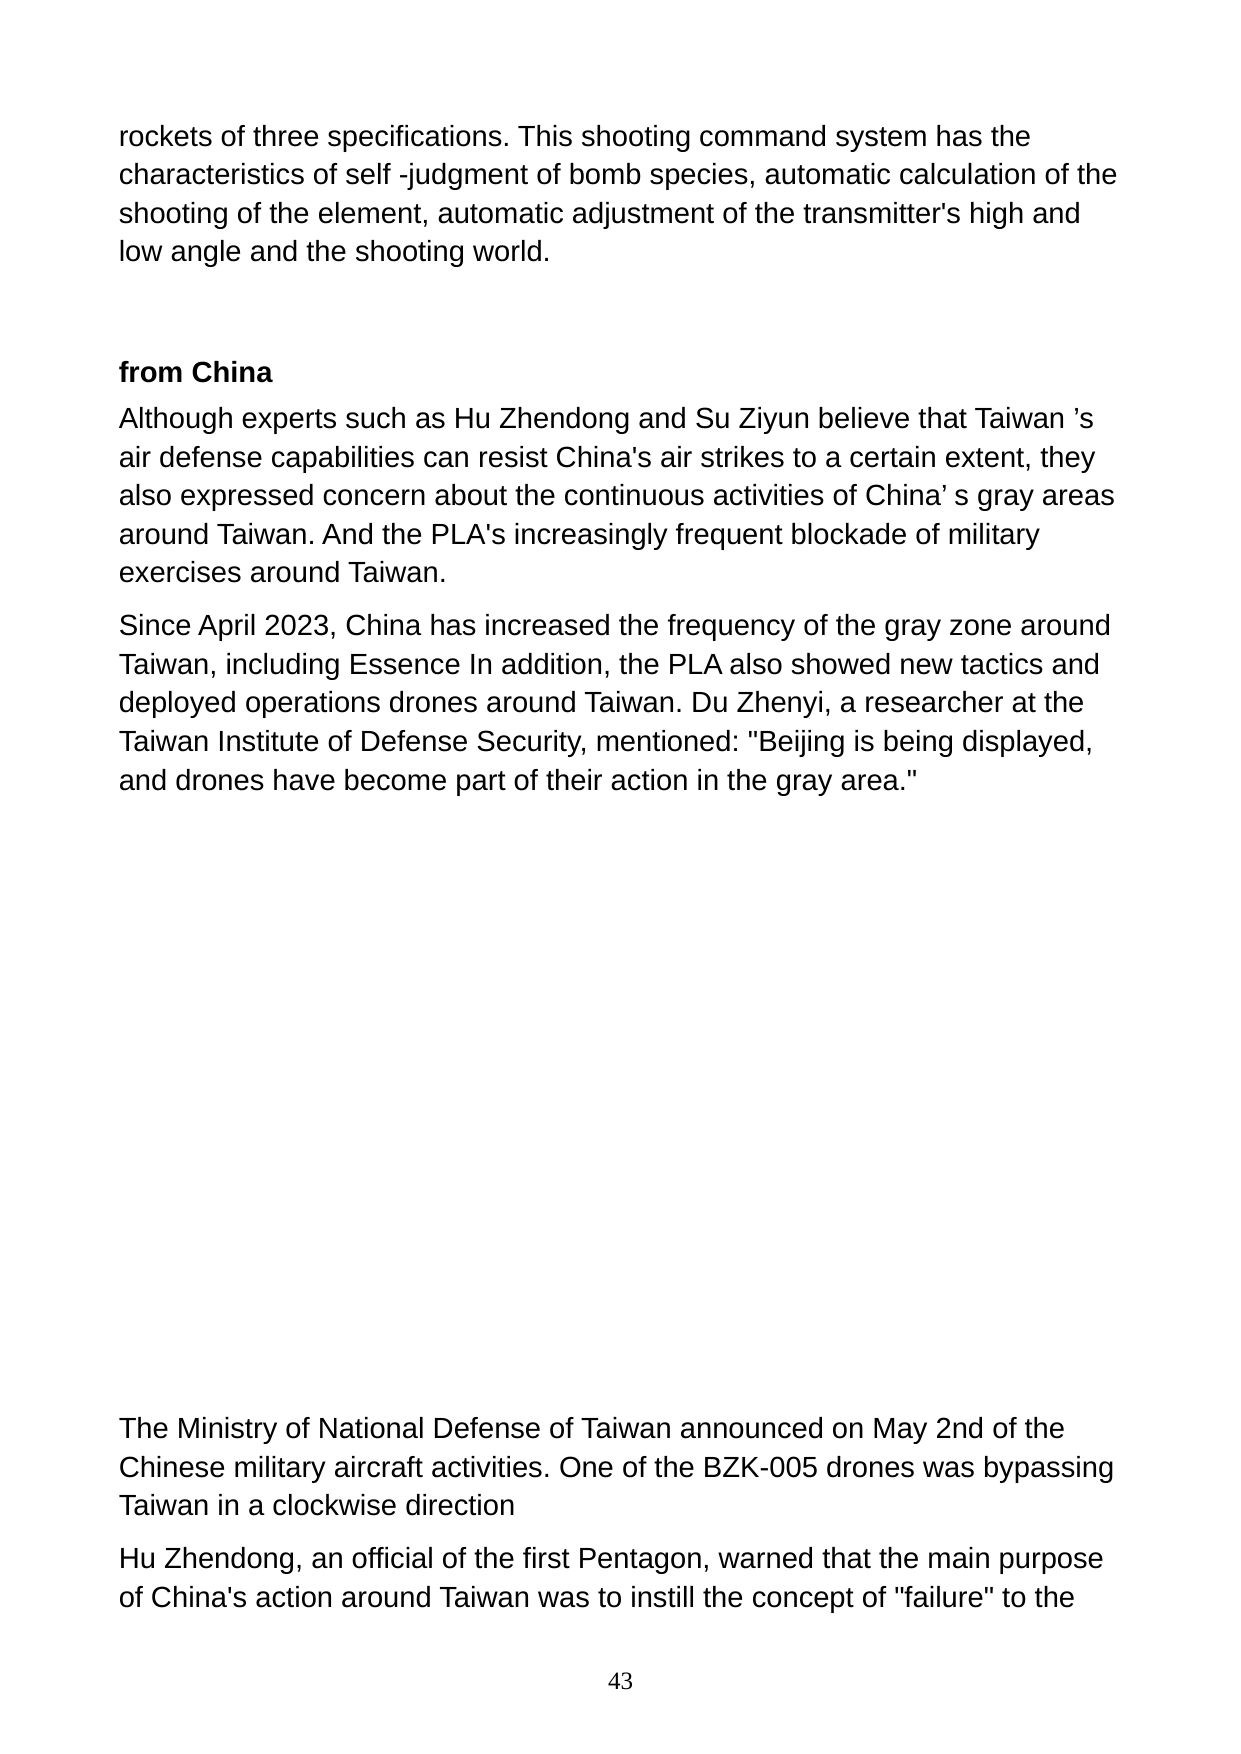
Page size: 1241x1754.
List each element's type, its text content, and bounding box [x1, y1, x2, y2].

text Although experts such as Hu Zhendong and Su Ziyun believe that Taiwan ’s air defense capabilities can resist China's air strikes to a certain extent, they also expressed concern about the continuous activities of China’ s gray areas around Taiwan. And the PLA's increasingly frequent blockade of military exercises around Taiwan. [118, 401, 1122, 589]
text Hu Zhendong, an official of the first Pentagon, warned that the main purpose of China's action around Taiwan was to instill the concept of "failure" to the [118, 1541, 1122, 1613]
text rockets of three specifications. This shooting command system has the characteristics of self -judgment of bomb species, automatic calculation of the shooting of the element, automatic adjustment of the transmitter's high and low angle and the shooting world. [118, 118, 1122, 268]
subtitle from China [118, 355, 1122, 388]
text The Ministry of National Defense of Taiwan announced on May 2nd of the Chinese military aircraft activities. One of the BZK-005 drones was bypassing Taiwan in a clockwise direction [118, 816, 1122, 1522]
text Since April 2023, China has increased the frequency of the gray zone around Taiwan, including Essence In addition, the PLA also showed new tactics and deployed operations drones around Taiwan. Du Zhenyi, a researcher at the Taiwan Institute of Defense Security, mentioned: "Beijing is being displayed, and drones have become part of their action in the gray area." [118, 608, 1122, 796]
